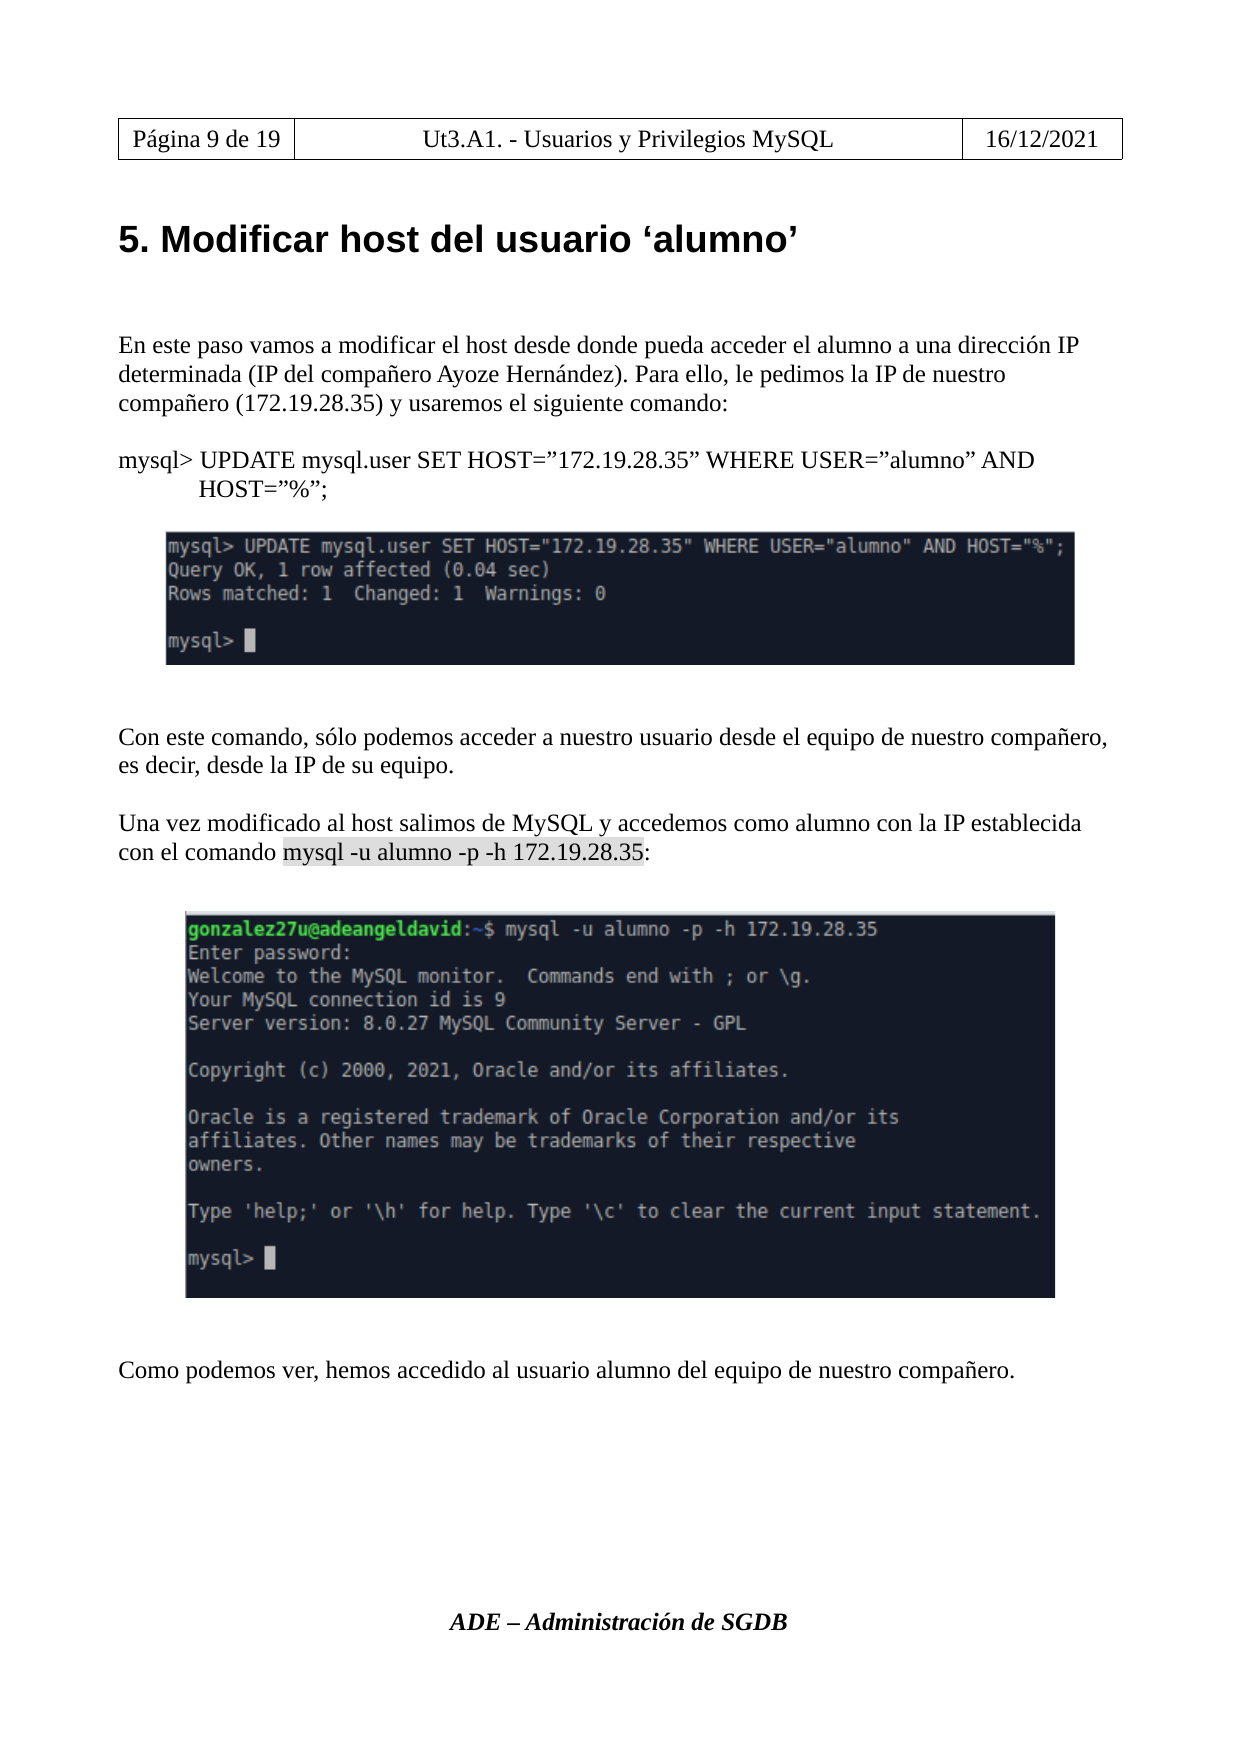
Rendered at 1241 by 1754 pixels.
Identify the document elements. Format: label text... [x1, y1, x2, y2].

subtitle 5. Modificar host del usuario ‘alumno’ [118, 217, 1122, 260]
text Con este comando, sólo podemos acceder a nuestro usuario desde el equipo de nuestro compañero, es decir, desde la IP de su equipo. [118, 722, 1122, 779]
picture [165, 531, 1075, 665]
text Una vez modificado al host salimos de MySQL y accedemos como alumno con la IP establecida con el comando mysql -u alumno -p -h 172.19.28.35: [118, 808, 1122, 866]
text mysql> UPDATE mysql.user SET HOST=”172.19.28.35” WHERE USER=”alumno” AND HOST=”%”; [118, 445, 1122, 503]
picture [185, 911, 1056, 1298]
text En este paso vamos a modificar el host desde donde pueda acceder el alumno a una dirección IP determinada (IP del compañero Ayoze Hernández). Para ello, le pedimos la IP de nuestro compañero (172.19.28.35) y usaremos el siguiente comando: [118, 330, 1122, 417]
text Como podemos ver, hemos accedido al usuario alumno del equipo de nuestro compañero. [118, 1355, 1122, 1384]
